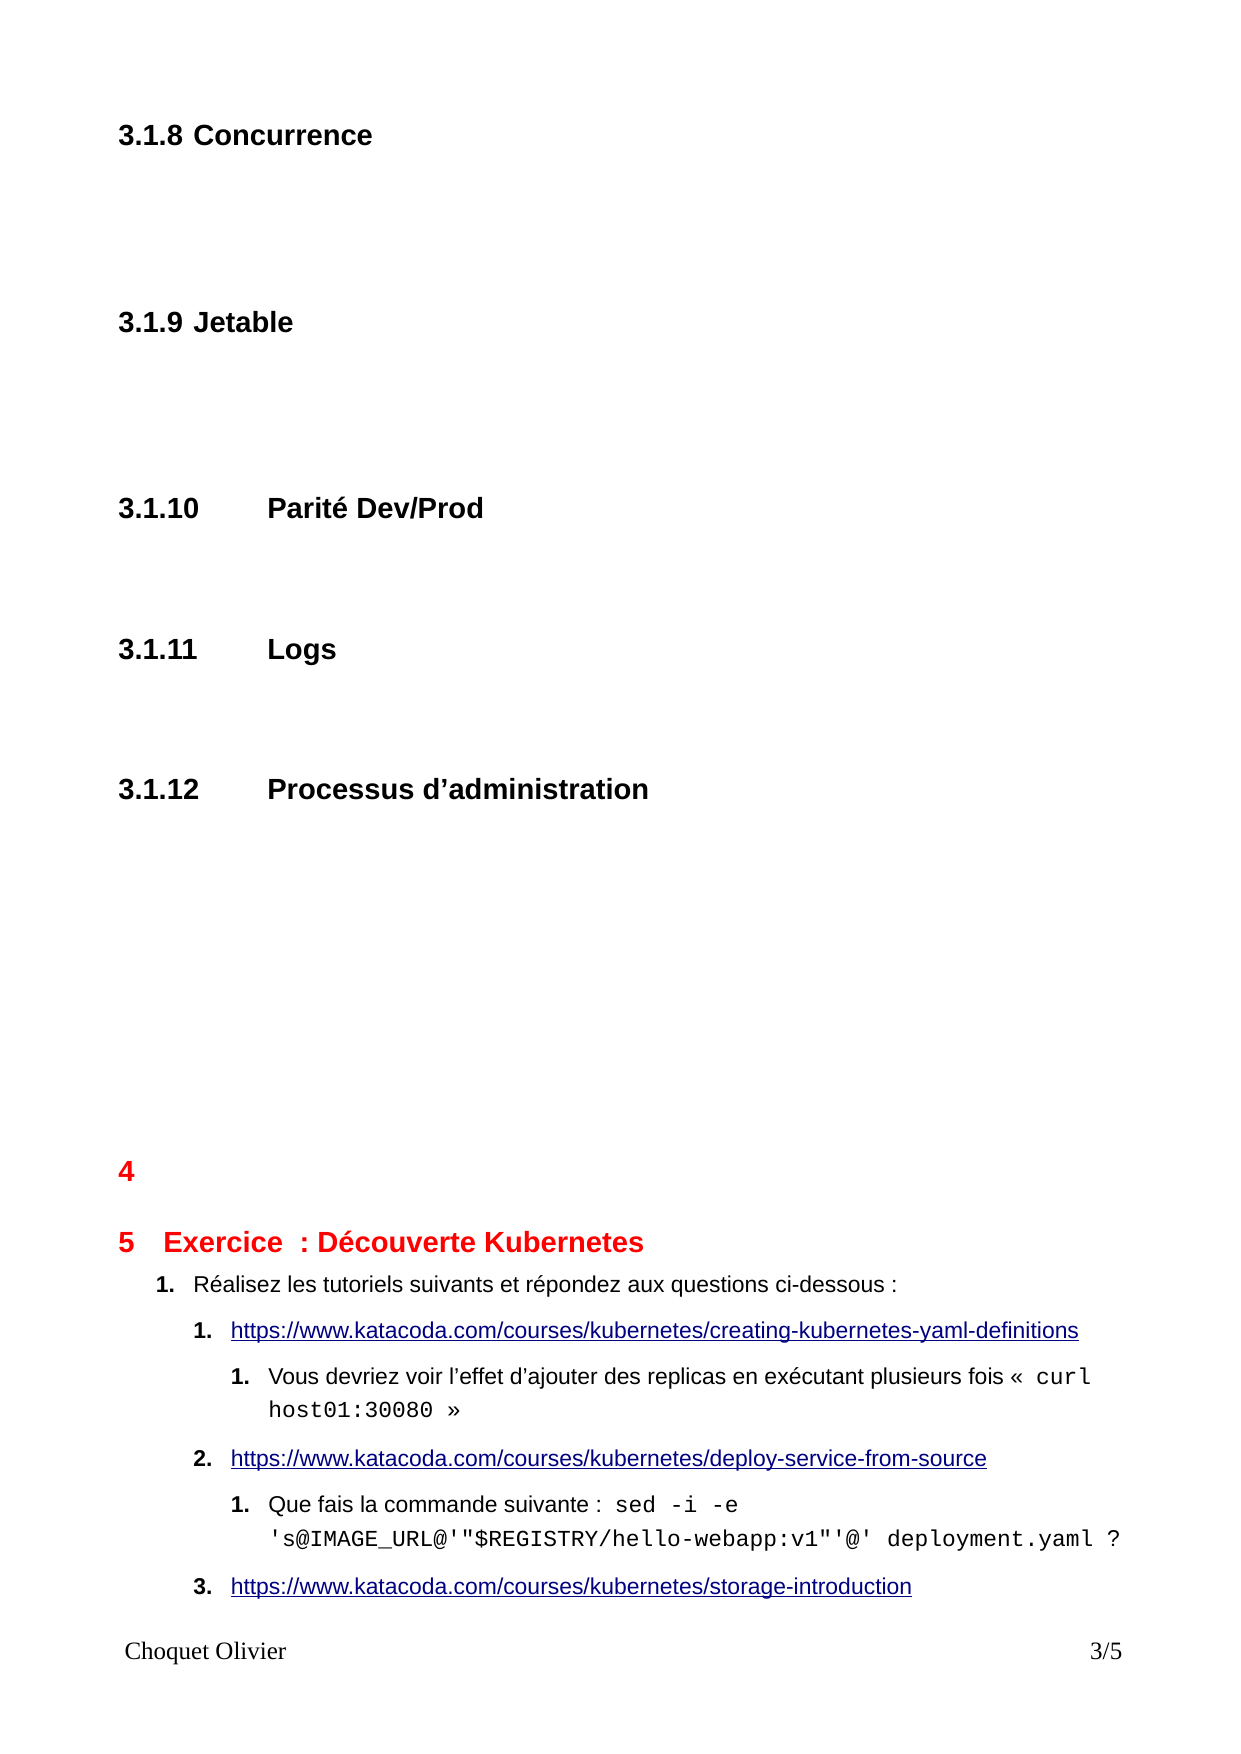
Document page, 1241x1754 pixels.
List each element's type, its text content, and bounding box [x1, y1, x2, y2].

list https://www.katacoda.com/courses/kubernetes/storage-introduction [193, 1573, 1122, 1599]
list Réalisez les tutoriels suivants et répondez aux questions ci-dessous : [156, 1271, 1122, 1297]
list https://www.katacoda.com/courses/kubernetes/creating-kubernetes-yaml-definitions [193, 1317, 1122, 1343]
subtitle Exercice : Découverte Kubernetes [118, 1225, 1122, 1258]
subtitle Parité Dev/Prod [118, 491, 1122, 525]
subtitle Processus d’administration [118, 772, 1122, 806]
subtitle Logs [118, 632, 1122, 665]
subtitle Jetable [118, 305, 1122, 338]
list https://www.katacoda.com/courses/kubernetes/deploy-service-from-source [193, 1445, 1122, 1471]
subtitle Concurrence [118, 118, 1122, 152]
list Que fais la commande suivante : sed -i -e 's@IMAGE_URL@'"$REGISTRY/hello-webapp:v1"'@' deployment.yaml ? [231, 1491, 1122, 1553]
list Vous devriez voir l’effet d’ajouter des replicas en exécutant plusieurs fois « curl host01:30080 » [231, 1363, 1122, 1425]
